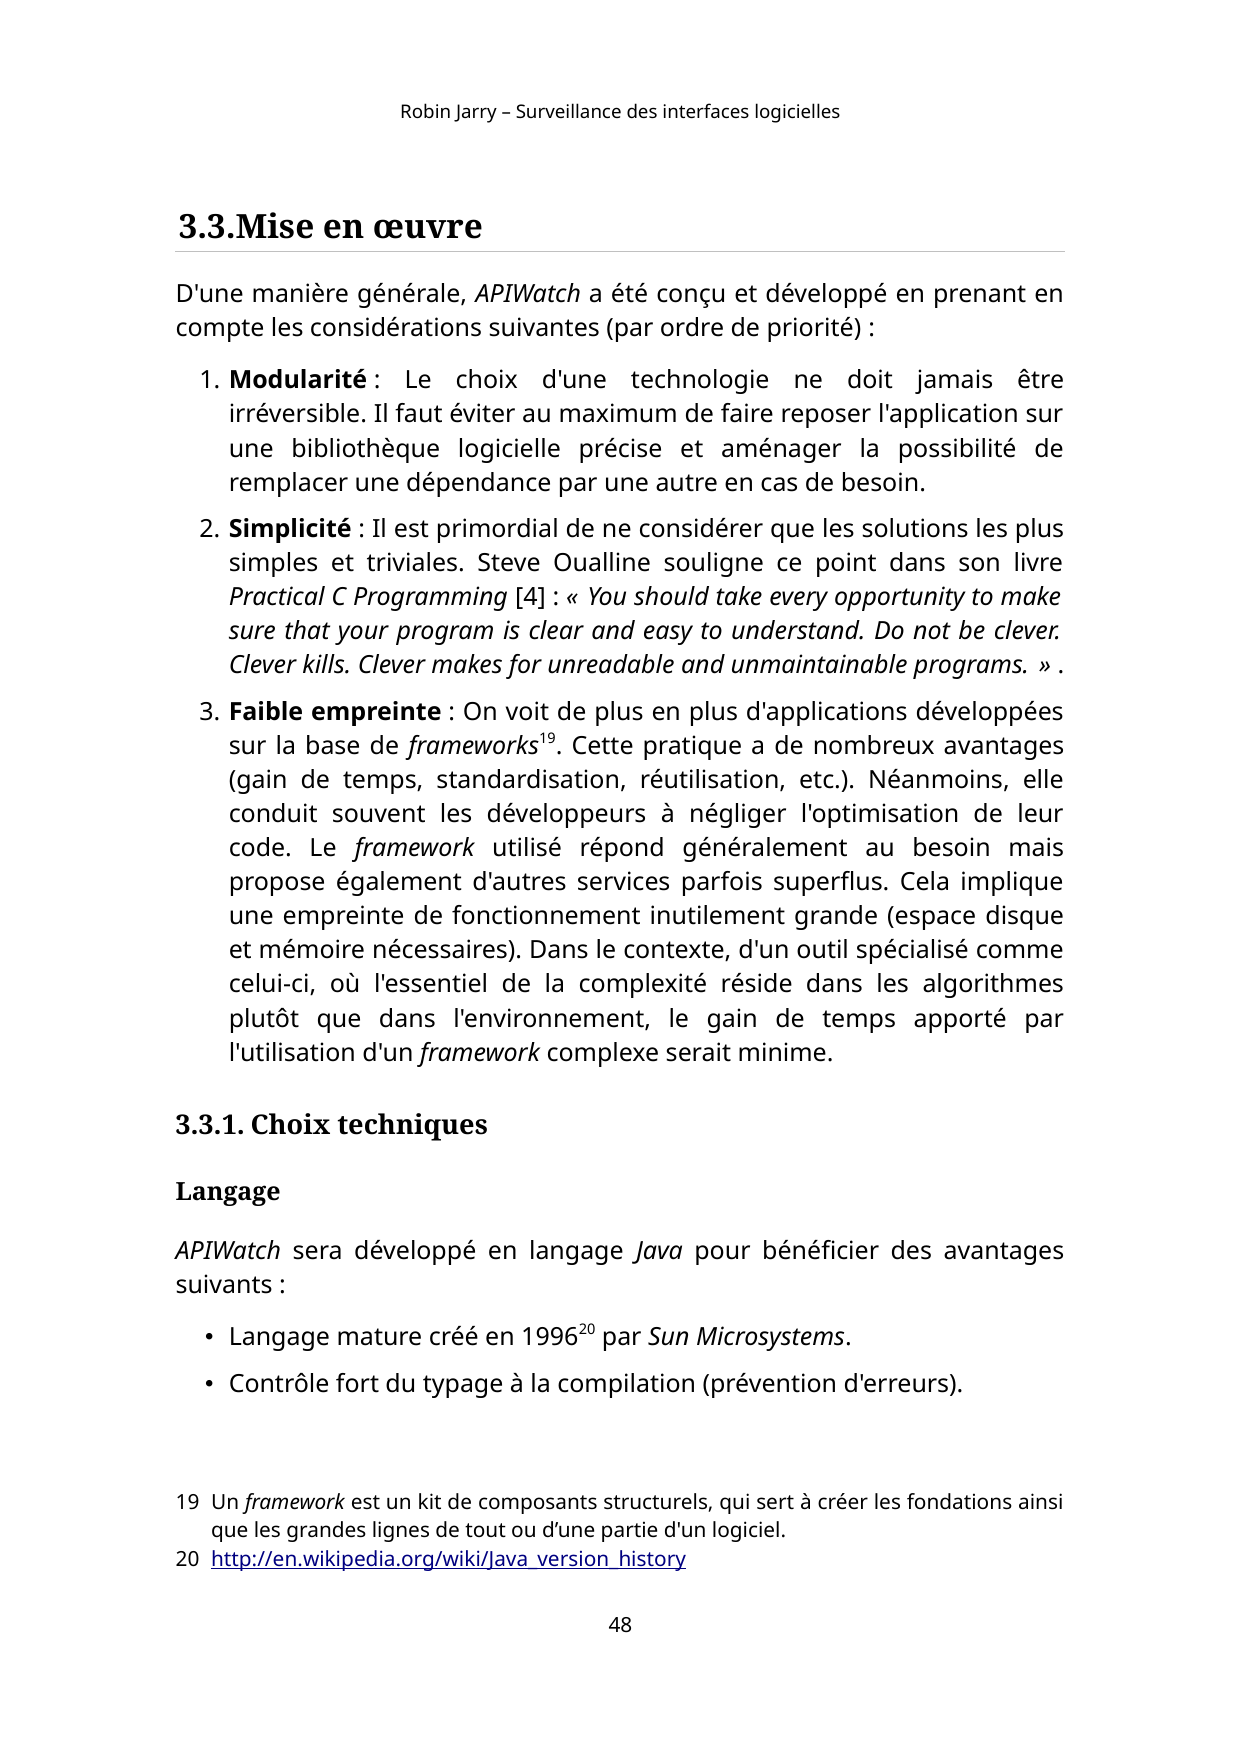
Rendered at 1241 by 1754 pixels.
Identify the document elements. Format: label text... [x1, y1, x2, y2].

list Langage mature créé en 1996 par Sun Microsystems. [205, 1319, 1065, 1353]
list Simplicité : Il est primordial de ne considérer que les solutions les plus simples et triviales. Steve Oualline souligne ce point dans son livre Practical C Programming [4] : « You should take every opportunity to make sure that your program is clear and easy to understand. Do not be clever. Clever kills. Clever makes for unreadable and unmaintainable programs. » . [199, 511, 1065, 681]
subtitle Mise en œuvre [175, 200, 1065, 251]
list Modularité : Le choix d'une technologie ne doit jamais être irréversible. Il faut éviter au maximum de faire reposer l'application sur une bibliothèque logicielle précise et aménager la possibilité de remplacer une dépendance par une autre en cas de besoin. [199, 362, 1065, 498]
list Un framework est un kit de composants structurels, qui sert à créer les fondations ainsi que les grandes lignes de tout ou d’une partie d'un logiciel. [175, 1487, 1065, 1544]
subtitle Langage [175, 1174, 1065, 1208]
text APIWatch sera développé en langage Java pour bénéficier des avantages suivants : [175, 1232, 1065, 1300]
text D'une manière générale, APIWatch a été conçu et développé en prenant en compte les considérations suivantes (par ordre de priorité) : [175, 276, 1065, 344]
list http://en.wikipedia.org/wiki/Java_version_history [175, 1544, 1065, 1572]
list Contrôle fort du typage à la compilation (prévention d'erreurs). [205, 1365, 1065, 1399]
subtitle Choix techniques [175, 1106, 1065, 1143]
list Faible empreinte : On voit de plus en plus d'applications développées sur la base de frameworks. Cette pratique a de nombreux avantages (gain de temps, standardisation, réutilisation, etc.). Néanmoins, elle conduit souvent les développeurs à négliger l'optimisation de leur code. Le framework utilisé répond généralement au besoin mais propose également d'autres services parfois superflus. Cela implique une empreinte de fonctionnement inutilement grande (espace disque et mémoire nécessaires). Dans le contexte, d'un outil spécialisé comme celui-ci, où l'essentiel de la complexité réside dans les algorithmes plutôt que dans l'environnement, le gain de temps apporté par l'utilisation d'un framework complexe serait minime. [199, 694, 1065, 1068]
